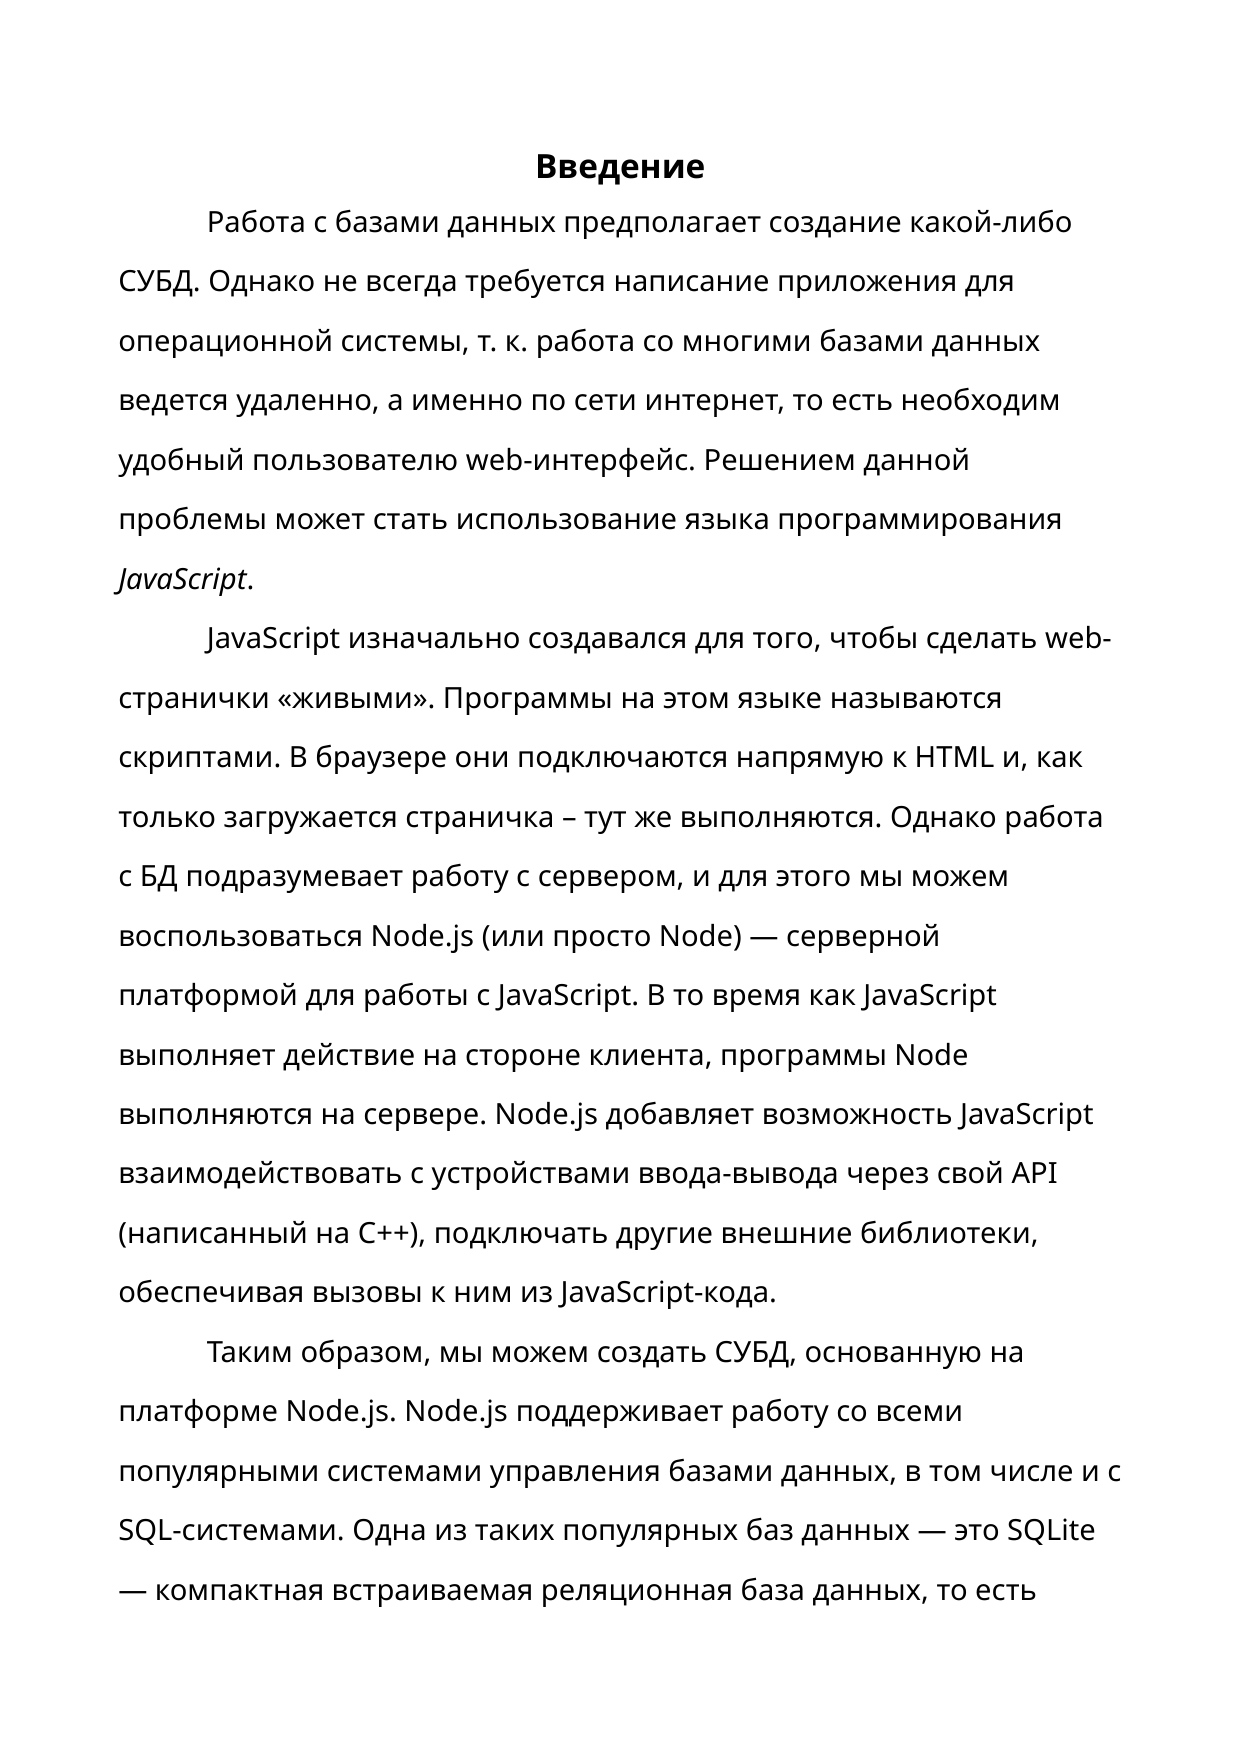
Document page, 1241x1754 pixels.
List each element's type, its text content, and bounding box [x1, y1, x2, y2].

text Таким образом, мы можем создать СУБД, основанную на платформе Node.js. Node.js поддерживает работу со всеми популярными системами управления базами данных, в том числе и с SQL-системами. Одна из таких популярных баз данных — это SQLite — компактная встраиваемая реляционная база данных, то есть [118, 1331, 1122, 1609]
text JavaScript изначально создавался для того, чтобы сделать web-странички «живыми». Программы на этом языке называются скриптами. В браузере они подключаются напрямую к HTML и, как только загружается страничка – тут же выполняются. Однако работа с БД подразумевает работу с сервером, и для этого мы можем воспользоваться Node.js (или просто Node) — серверной платформой для работы с JavaScript. В то время как JavaScript выполняет действие на стороне клиента, программы Node выполняются на сервере. Node.js добавляет возможность JavaScript взаимодействовать с устройствами ввода-вывода через свой API (написанный на C++), подключать другие внешние библиотеки, обеспечивая вызовы к ним из JavaScript-кода. [118, 617, 1122, 1311]
subtitle Введение [118, 143, 1122, 188]
text Работа с базами данных предполагает создание какой-либо СУБД. Однако не всегда требуется написание приложения для операционной системы, т. к. работа со многими базами данных ведется удаленно, а именно по сети интернет, то есть необходим удобный пользователю web-интерфейс. Решением данной проблемы может стать использование языка программирования JavaScript. [118, 201, 1122, 598]
